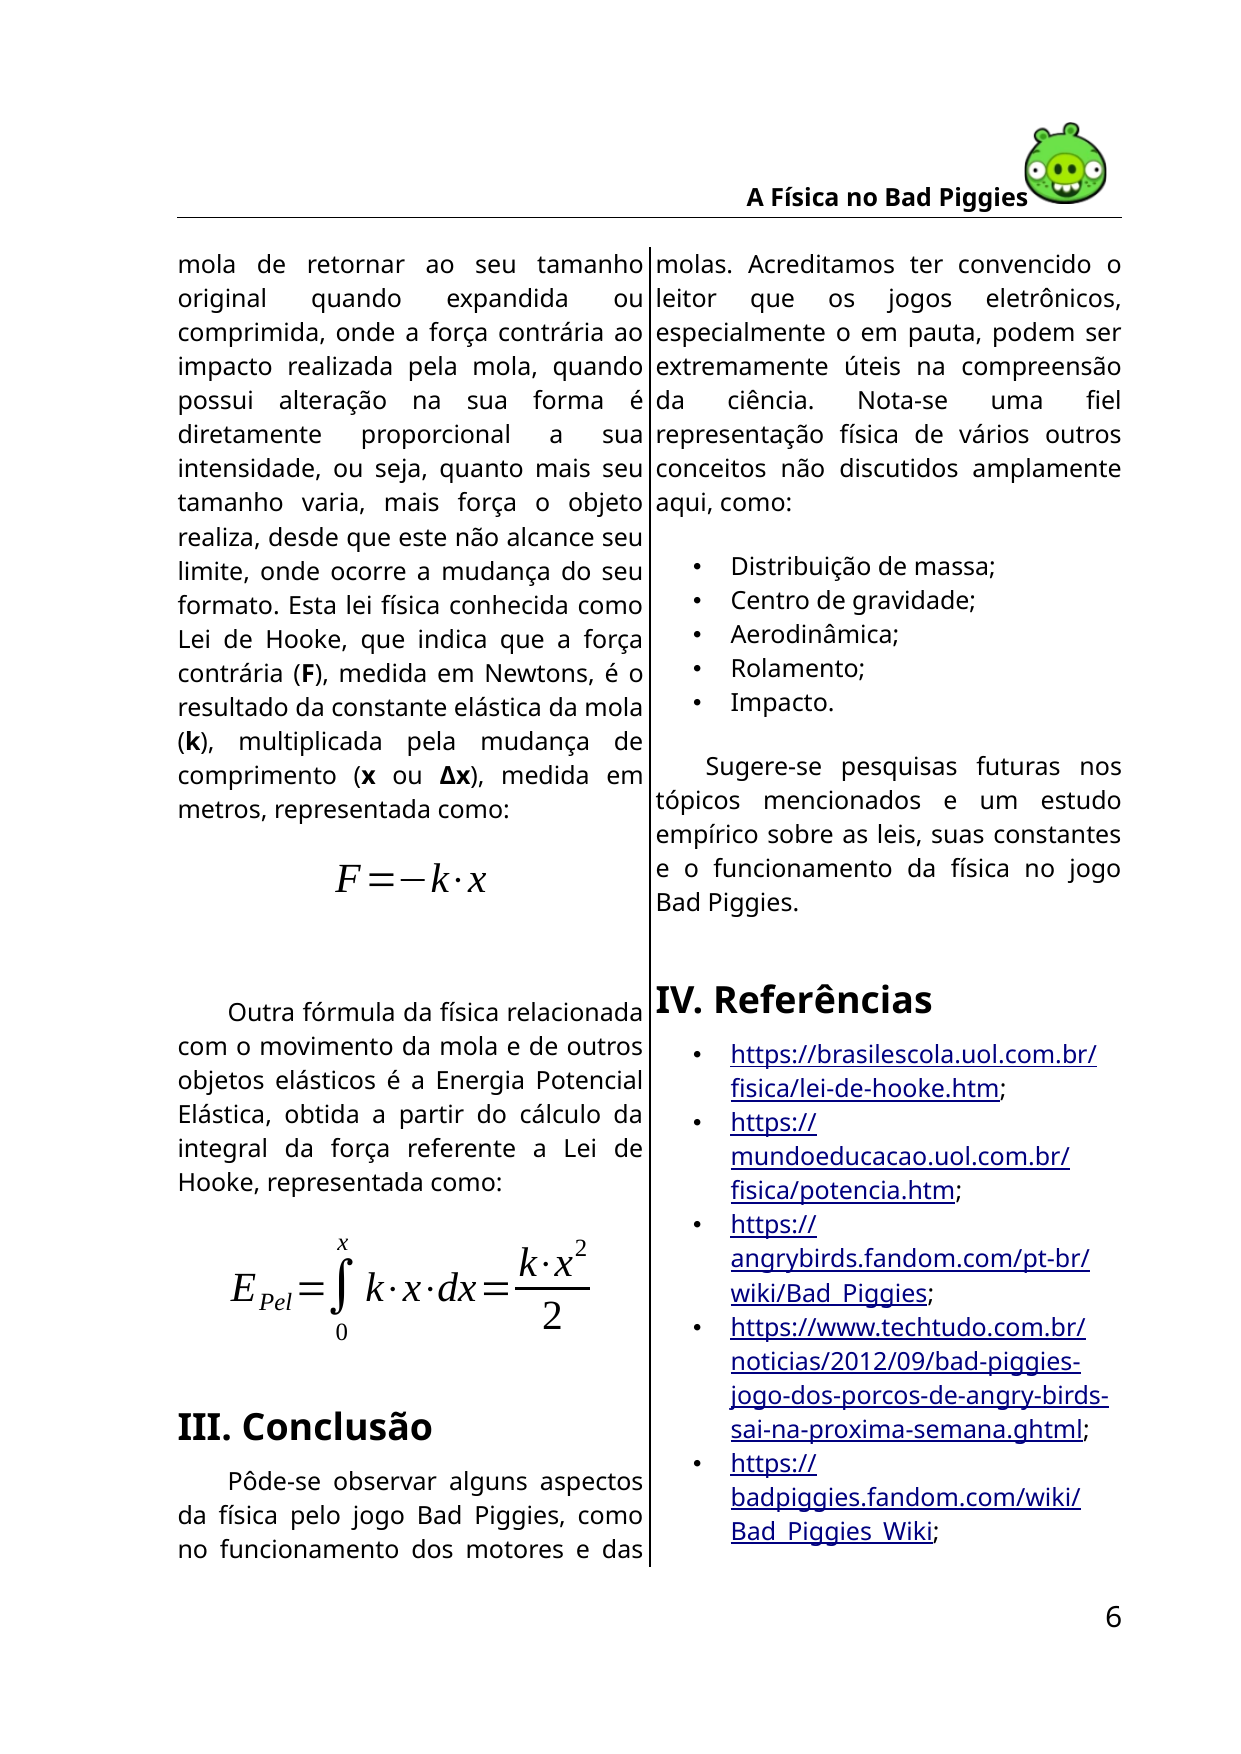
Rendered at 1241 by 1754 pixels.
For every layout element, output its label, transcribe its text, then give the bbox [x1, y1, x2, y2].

list https://angrybirds.fandom.com/pt-br/wiki/Bad_Piggies; [817, 1207, 1122, 1309]
list https://brasilescola.uol.com.br/fisica/lei-de-hooke.htm; [1006, 1037, 1122, 1105]
list https://badpiggies.fandom.com/wiki/Bad_Piggies_Wiki; [693, 1446, 1122, 1548]
text Sugere-se pesquisas futuras nos tópicos mencionados e um estudo empírico sobre as leis, suas constantes e o funcionamento da física no jogo Bad Piggies. [655, 748, 1122, 919]
picture [1024, 122, 1107, 204]
list Rolamento; [693, 651, 1122, 685]
text Pôde-se observar alguns aspectos da física pelo jogo Bad Piggies, como no funcionamento dos motores e das [177, 1464, 644, 1566]
list https://mundoeducacao.uol.com.br/fisica/potencia.htm; [817, 1105, 1122, 1207]
list https://mundoeducacao.uol.com.br/fisica/potencia.htm; [693, 1105, 730, 1207]
subtitle IV. Referências [655, 973, 1122, 1024]
list https://angrybirds.fandom.com/pt-br/wiki/Bad_Piggies; [693, 1207, 730, 1309]
list Distribuição de massa; [693, 549, 1122, 583]
list https://www.techtudo.com.br/noticias/2012/09/bad-piggies-jogo-dos-porcos-de-angry-birds-sai-na-proxima-semana.ghtml; [693, 1309, 1122, 1446]
list Aerodinâmica; [693, 617, 1122, 651]
text molas. Acreditamos ter convencido o leitor que os jogos eletrônicos, especialmente o em pauta, podem ser extremamente úteis na compreensão da ciência. Nota-se uma fiel representação física de vários outros conceitos não discutidos amplamente aqui, como: [655, 247, 1122, 519]
text Outra fórmula da física relacionada com o movimento da mola e de outros objetos elásticos é a Energia Potencial Elástica, obtida a partir do cálculo da integral da força referente a Lei de Hooke, representada como: [177, 1164, 644, 1199]
list Impacto. [693, 685, 1122, 719]
list https://brasilescola.uol.com.br/fisica/lei-de-hooke.htm; [693, 1037, 730, 1105]
subtitle III. Conclusão [177, 1400, 644, 1451]
list Centro de gravidade; [693, 583, 1122, 617]
